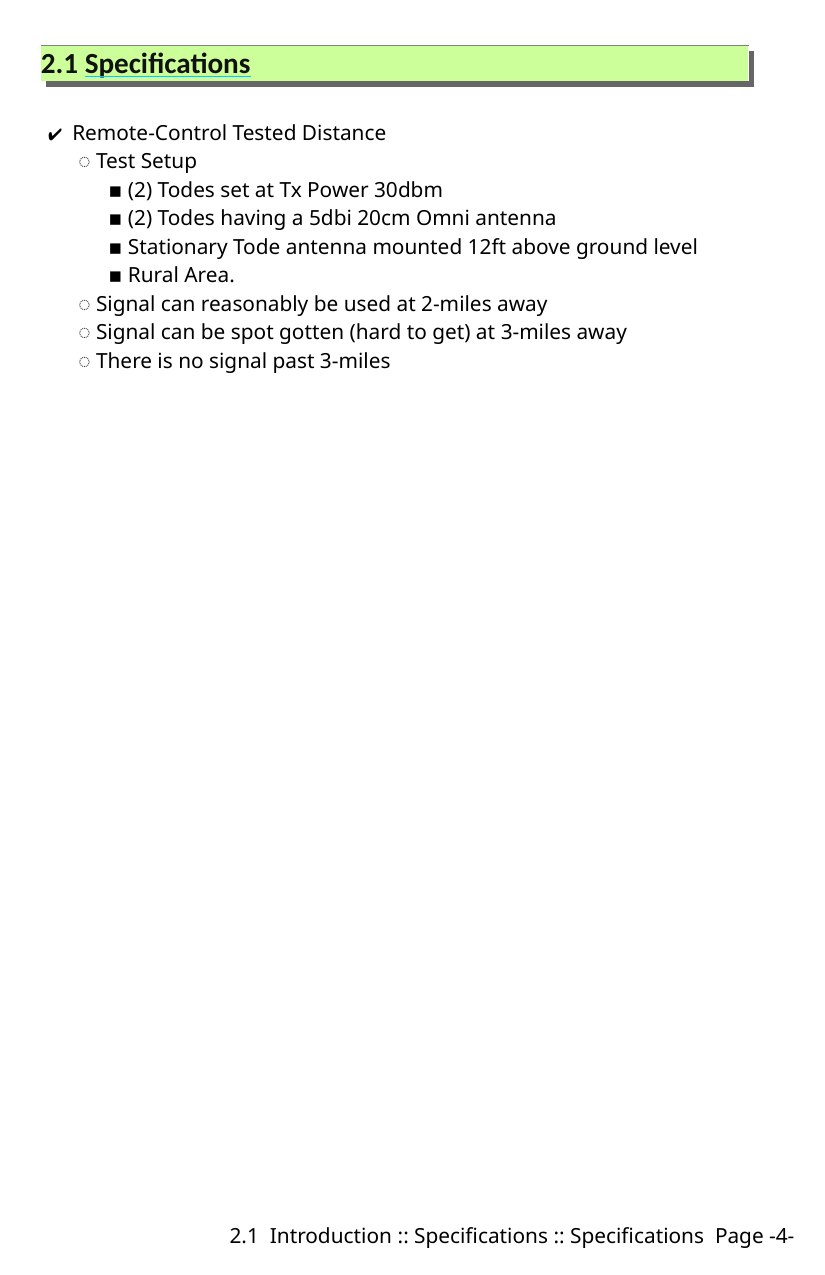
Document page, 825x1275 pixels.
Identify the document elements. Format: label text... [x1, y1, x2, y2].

list Remote-Control Tested Distance [48, 118, 799, 147]
list Stationary Tode antenna mounted 12ft above ground level [108, 232, 799, 260]
list Rural Area. [108, 260, 799, 289]
list (2) Todes having a 5dbi 20cm Omni antenna [108, 203, 799, 232]
list There is no signal past 3-miles [78, 346, 799, 374]
subtitle Specifications [41, 46, 748, 81]
list (2) Todes set at Tx Power 30dbm [108, 175, 799, 203]
list Test Setup [78, 147, 799, 175]
list Signal can reasonably be used at 2-miles away [78, 289, 799, 317]
list Signal can be spot gotten (hard to get) at 3-miles away [78, 317, 799, 346]
